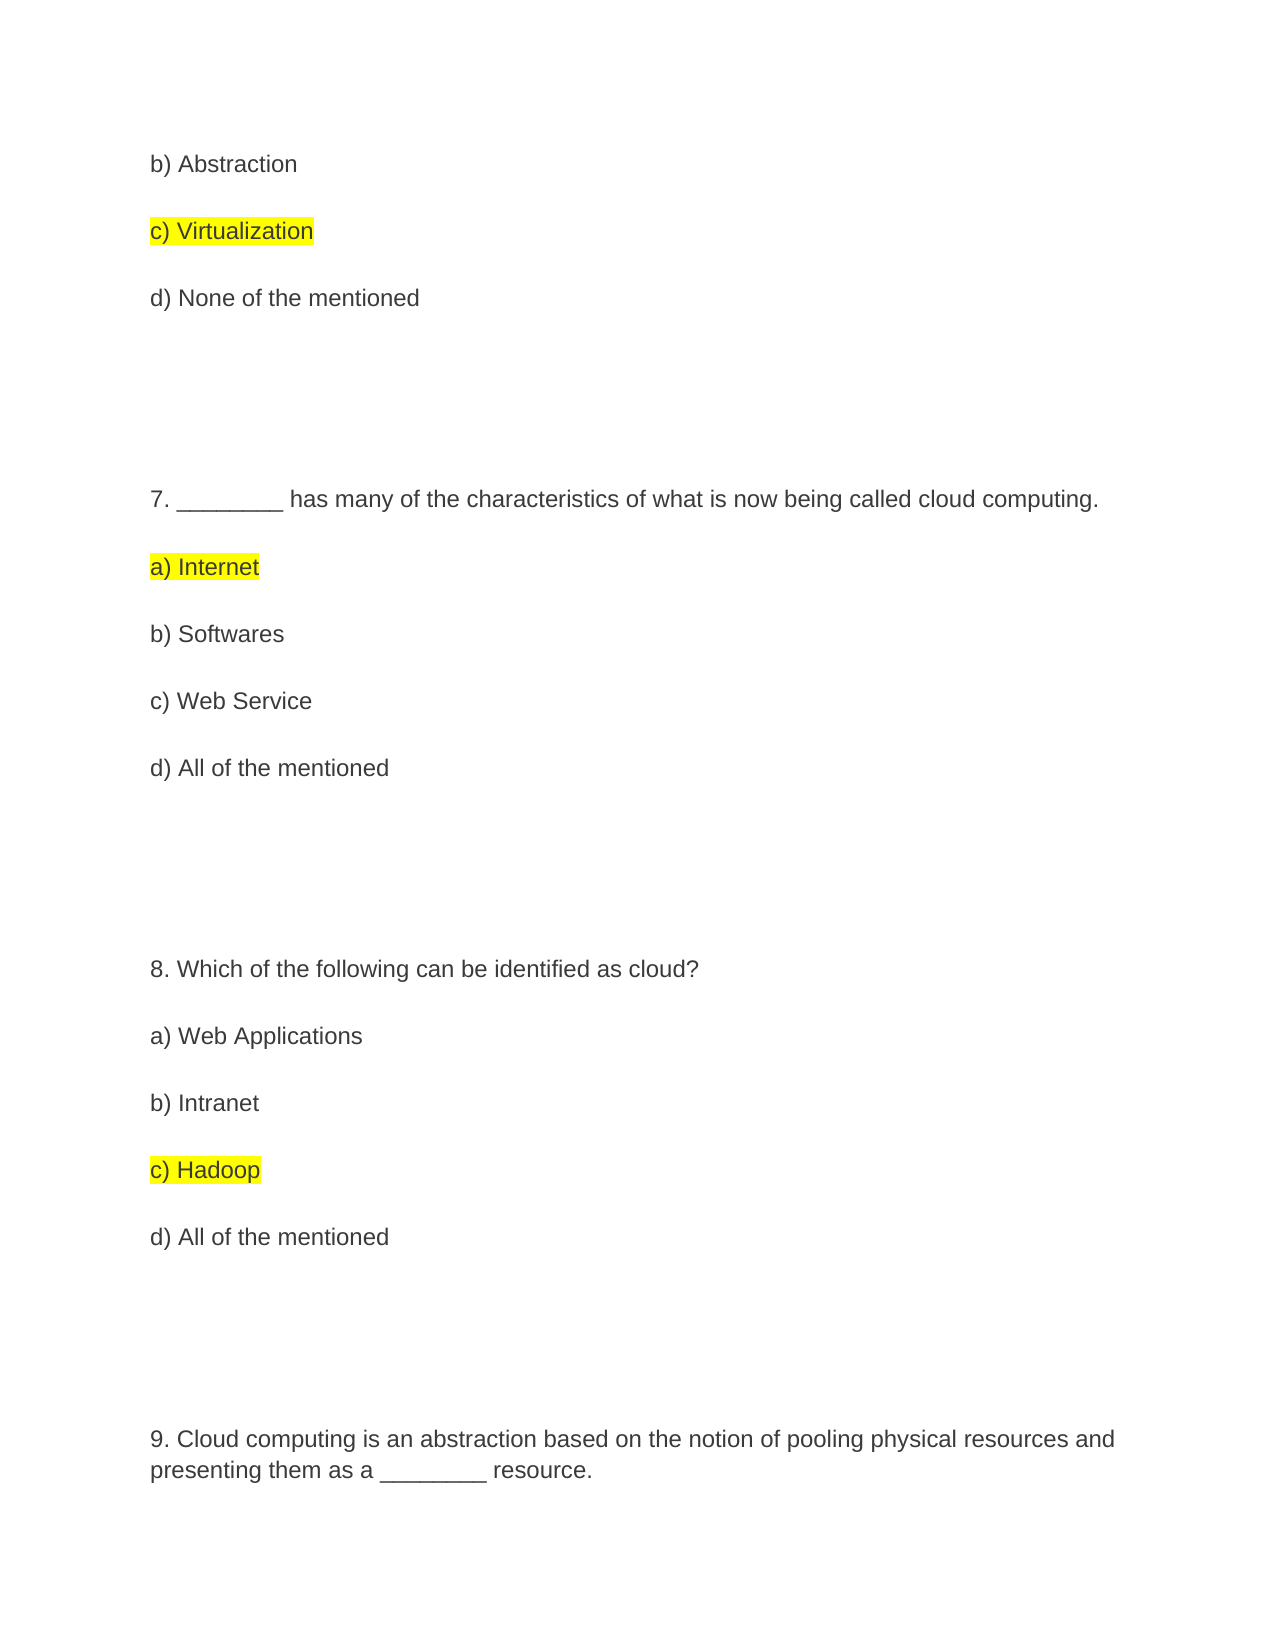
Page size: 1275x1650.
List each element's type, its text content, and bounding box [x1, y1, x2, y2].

text c) Virtualization [150, 217, 1125, 245]
text b) Softwares [150, 619, 1125, 647]
text c) Hadoop [150, 1156, 1125, 1184]
text 7. ________ has many of the characteristics of what is now being called cloud computing. [150, 485, 1125, 513]
text c) Web Service [150, 687, 1125, 714]
text d) None of the mentioned [150, 284, 1125, 312]
text b) Abstraction [150, 150, 1125, 178]
text a) Internet [150, 552, 1125, 580]
text b) Intranet [150, 1089, 1125, 1117]
text d) All of the mentioned [150, 754, 1125, 781]
text a) Web Applications [150, 1022, 1125, 1050]
text 9. Cloud computing is an abstraction based on the notion of pooling physical resources and presenting them as a ________ resource. [150, 1424, 1125, 1484]
text d) All of the mentioned [150, 1223, 1125, 1251]
text 8. Which of the following can be identified as cloud? [150, 955, 1125, 983]
